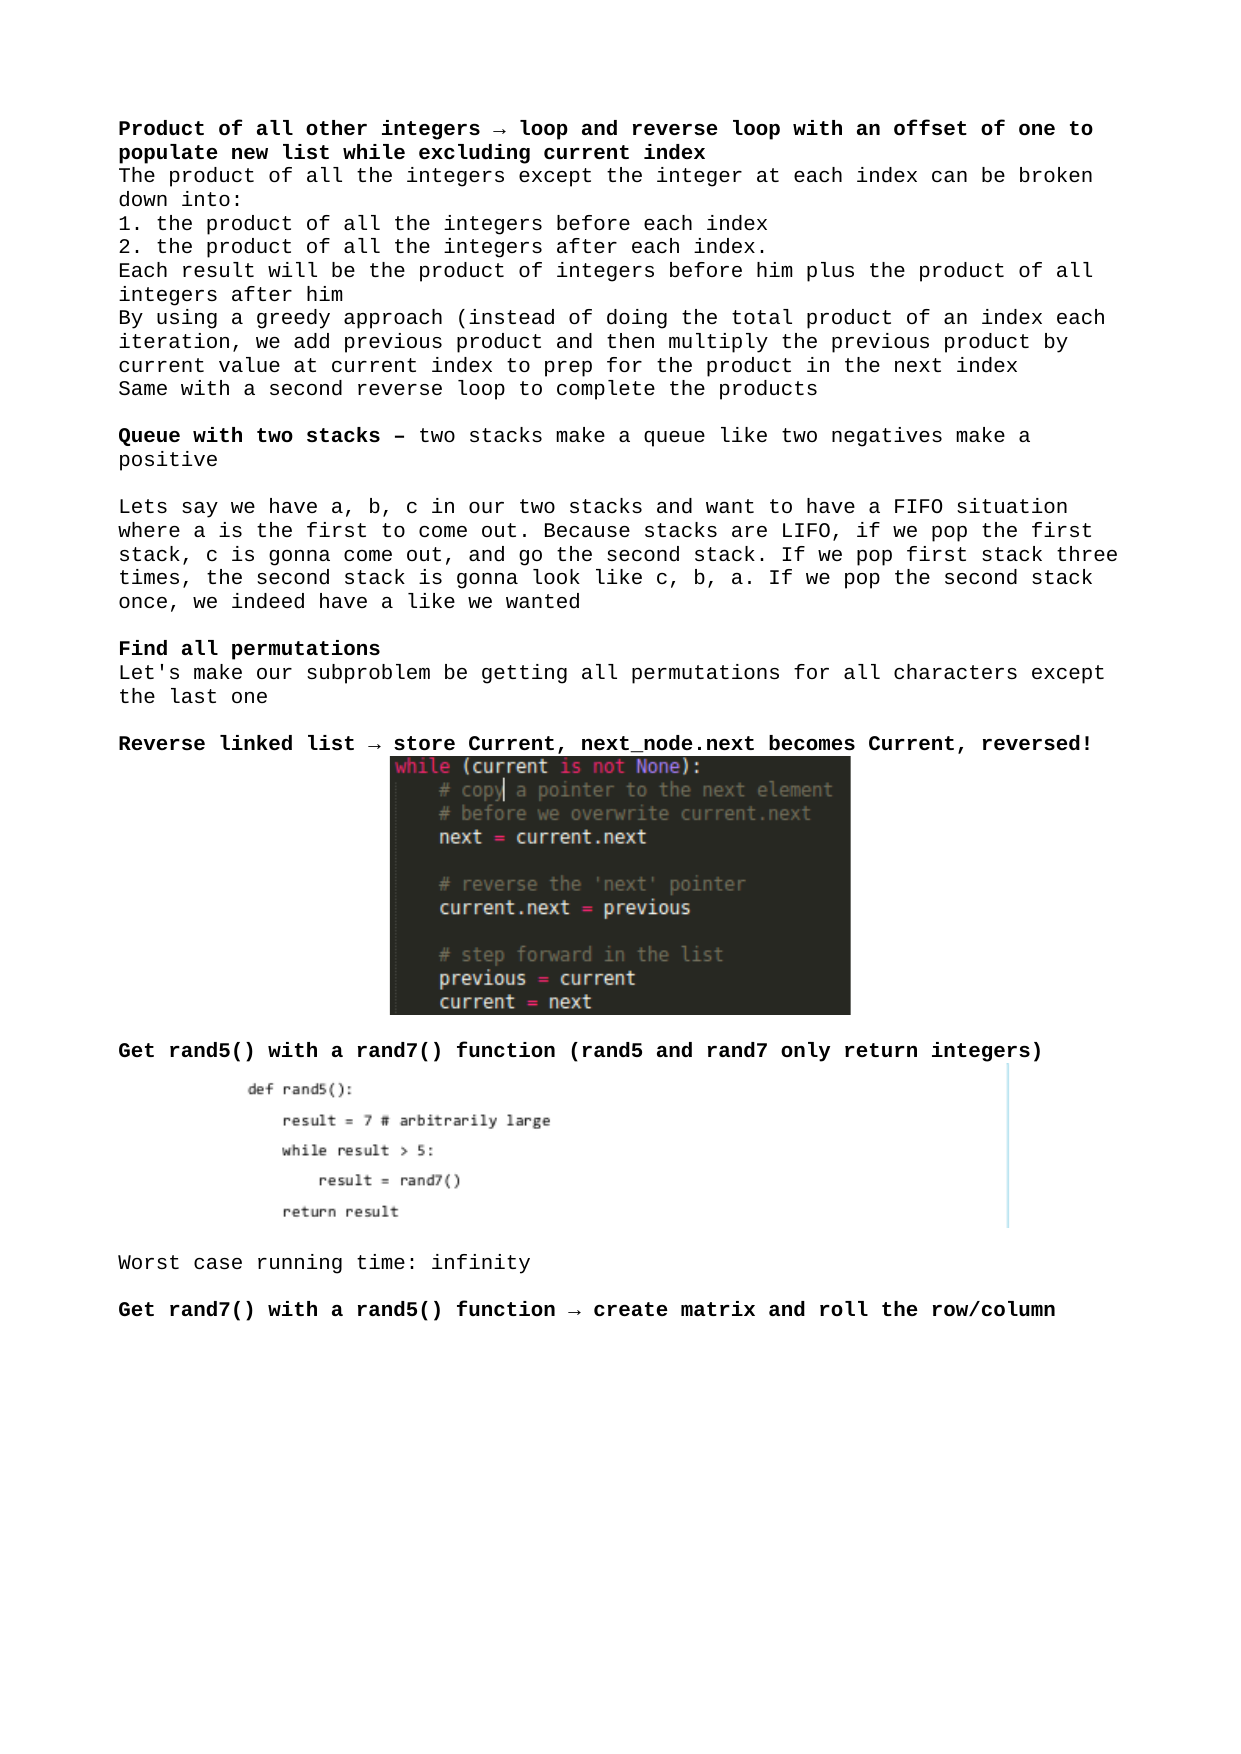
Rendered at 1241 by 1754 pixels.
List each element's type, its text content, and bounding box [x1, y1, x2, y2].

text Worst case running time: infinity [118, 1252, 1122, 1275]
text Get rand5() with a rand7() function (rand5 and rand7 only return integers) [118, 1040, 1122, 1064]
text Lets say we have a, b, c in our two stacks and want to have a FIFO situation where a is the first to come out. Because stacks are LIFO, if we pop the first stack, c is gonna come out, and go the second stack. If we pop first stack three times, the second stack is gonna look like c, b, a. If we pop the second stack once, we indeed have a like we wanted [118, 496, 1122, 615]
text Reverse linked list → store Current, next_node.next becomes Current, reversed! [118, 733, 1122, 757]
text Queue with two stacks – two stacks make a queue like two negatives make a positive [118, 426, 1122, 473]
text Same with a second reverse loop to complete the products [118, 378, 1122, 402]
text Let's make our subproblem be getting all permutations for all characters except [118, 662, 1122, 686]
text By using a greedy approach (instead of doing the total product of an index each iteration, we add previous product and then multiply the previous product by current value at current index to prep for the product in the next index [118, 307, 1122, 378]
text The product of all the integers except the integer at each index can be broken down into: [118, 165, 1122, 213]
text Get rand7() with a rand5() function → create matrix and roll the row/column [118, 1299, 1122, 1323]
text Product of all other integers → loop and reverse loop with an offset of one to populate new list while excluding current index [118, 118, 1122, 165]
text 2. the product of all the integers after each index. [118, 236, 1122, 260]
text Each result will be the product of integers before him plus the product of all integers after him [118, 260, 1122, 307]
text Find all permutations [118, 638, 1122, 662]
text 1. the product of all the integers before each index [118, 213, 1122, 236]
text the last one [118, 686, 1122, 709]
picture [389, 756, 851, 1015]
picture [231, 1063, 1010, 1228]
